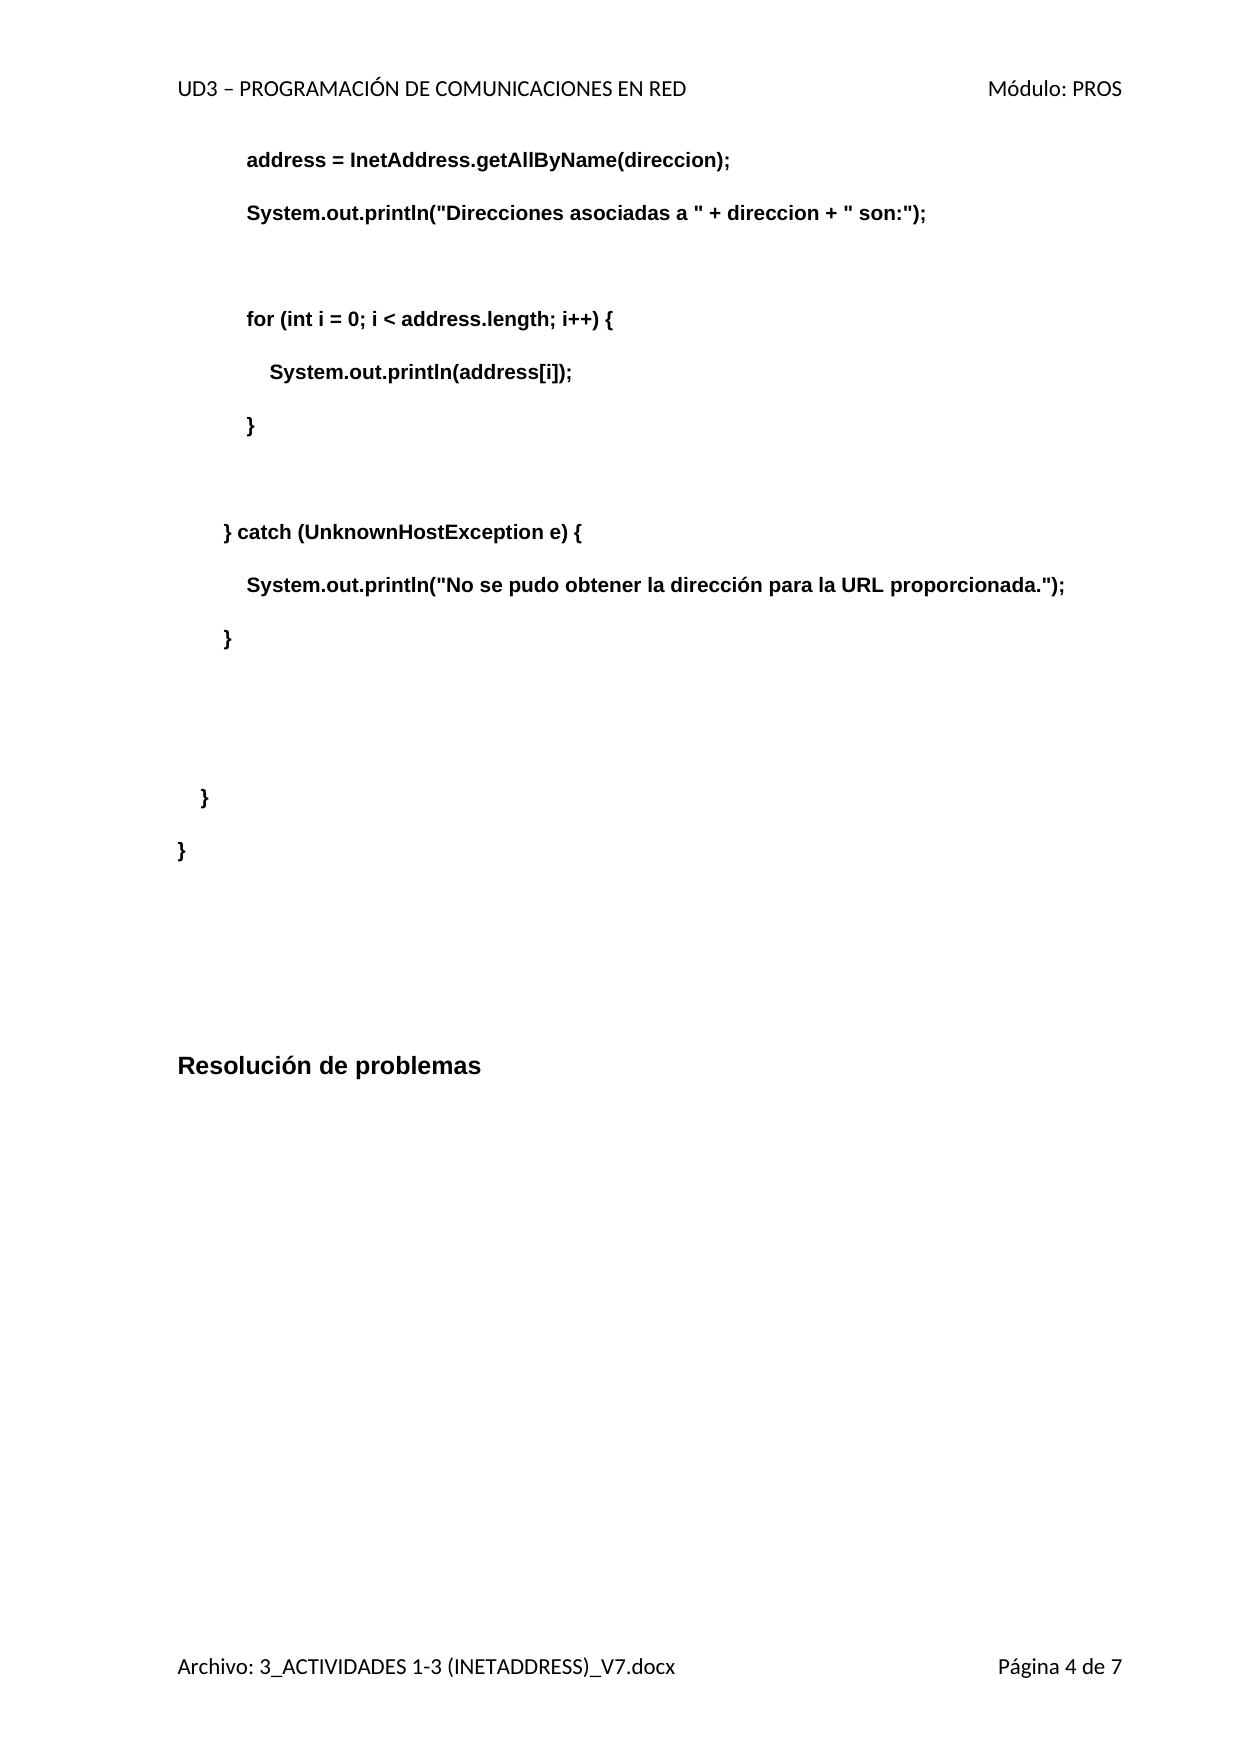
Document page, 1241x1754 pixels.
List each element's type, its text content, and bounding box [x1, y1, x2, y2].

text for (int i = 0; i < address.length; i++) { [177, 307, 1122, 331]
text } catch (UnknownHostException e) { [177, 519, 1122, 543]
text Resolución de problemas [177, 1051, 1122, 1079]
text System.out.println("No se pudo obtener la dirección para la URL proporcionada."); [177, 573, 1122, 597]
text System.out.println(address[i]); [177, 360, 1122, 384]
text } [177, 626, 1122, 650]
text } [177, 785, 1122, 809]
text } [177, 413, 1122, 437]
text System.out.println("Direcciones asociadas a " + direccion + " son:"); [177, 201, 1122, 225]
text address = InetAddress.getAllByName(direccion); [177, 148, 1122, 172]
text } [177, 838, 1122, 862]
